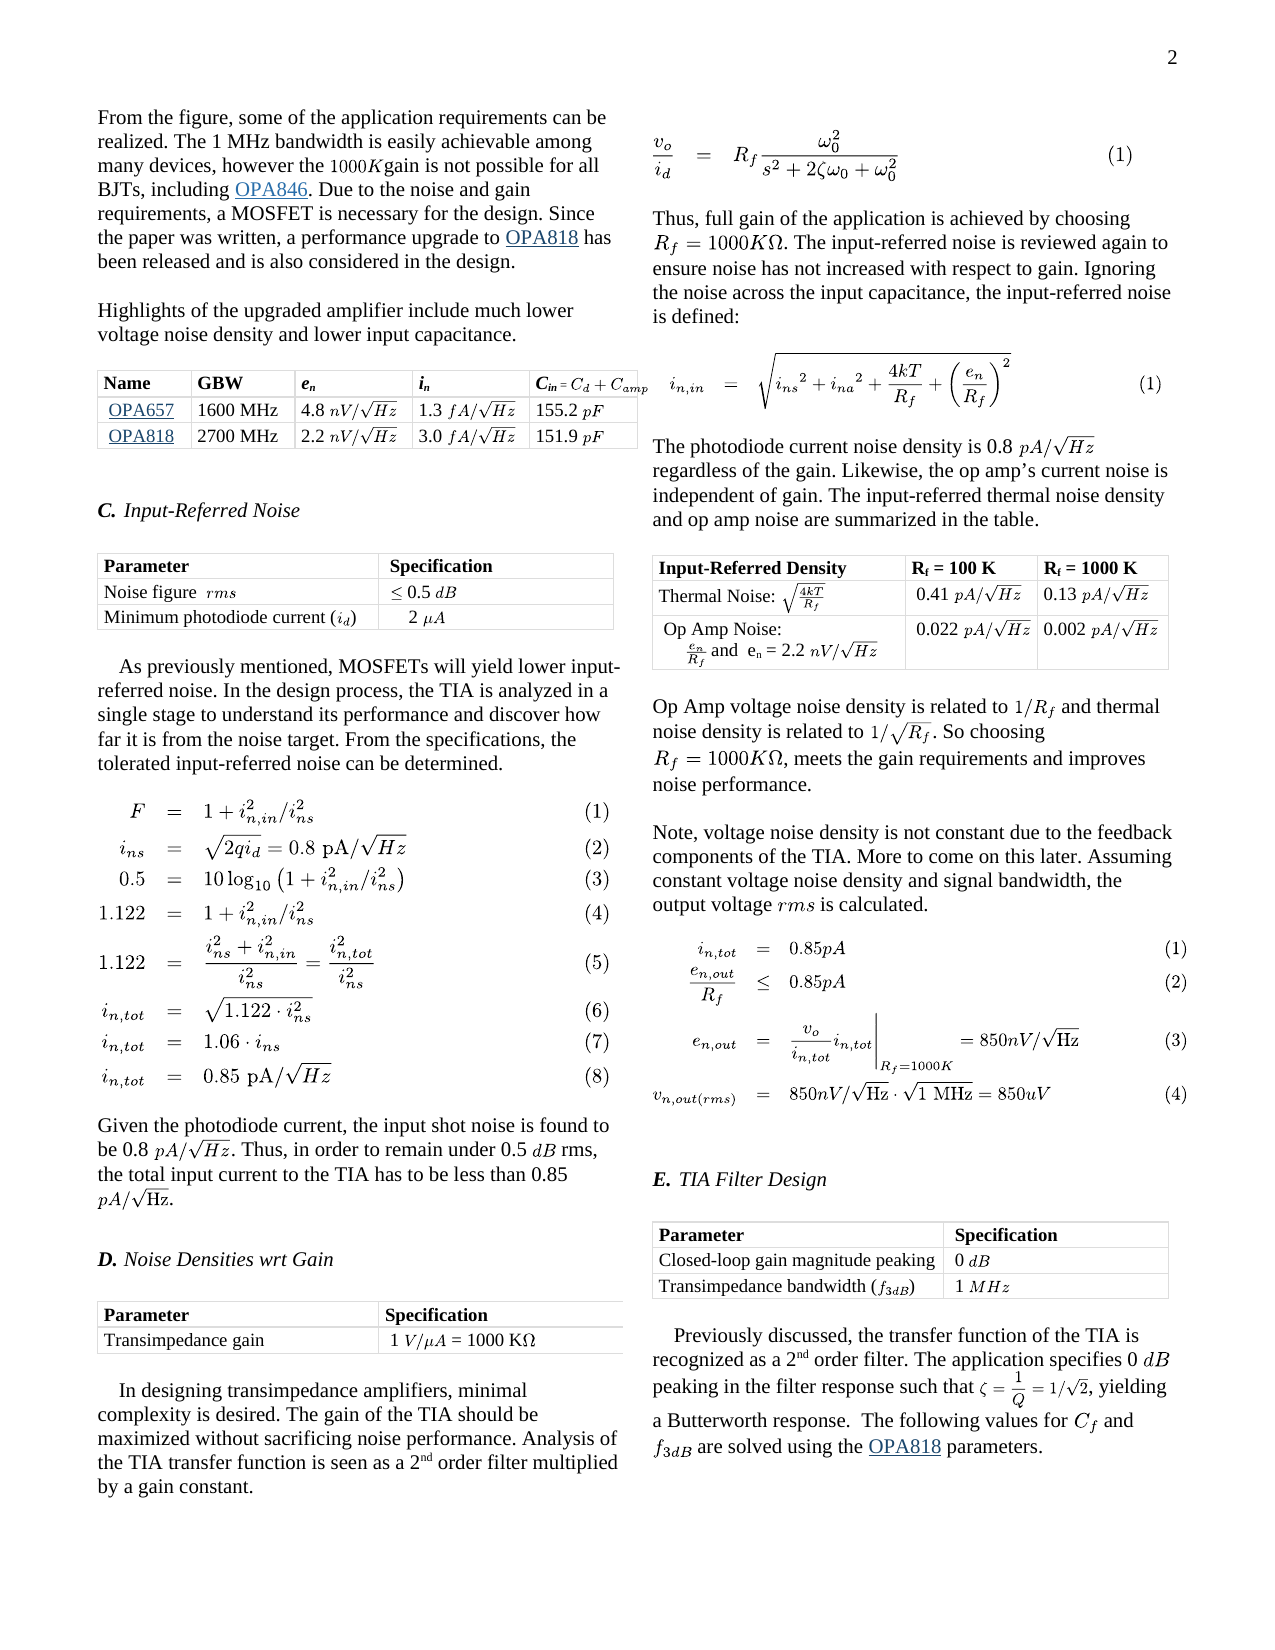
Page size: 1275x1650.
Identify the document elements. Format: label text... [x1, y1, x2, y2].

table_cell 2 [379, 605, 613, 629]
table_cell OPA657 [98, 398, 191, 422]
text Highlights of the upgraded amplifier include much lower voltage noise density and lower input capacitance. [97, 297, 622, 346]
table_cell Op Amp Noise: and en = 2.2 [653, 616, 905, 669]
table_cell 3.0 [413, 423, 529, 448]
table_header Parameter [98, 1302, 378, 1326]
table_cell 0.5 [379, 579, 613, 604]
table_header GBW [192, 371, 294, 396]
table_cell 2.2 [296, 423, 412, 448]
table_cell Transimpedance bandwidth () [653, 1274, 943, 1298]
table_cell 0.002 [1038, 616, 1168, 669]
text From the figure, some of the application requirements can be realized. The 1 MHz bandwidth is easily achievable among many devices, however the gain is not possible for all BJTs, including OPA846. Due to the noise and gain requirements, a MOSFET is necessary for the design. Since the paper was written, a performance upgrade to OPA818 has been released and is also considered in the design. [97, 105, 622, 273]
table_cell 155.2 [530, 398, 637, 422]
table_header Rf = 100 K [906, 556, 1037, 580]
table_cell 0.022 [906, 616, 1037, 669]
subtitle TIA Filter Design [652, 1167, 1177, 1191]
text Op Amp voltage noise density is related to and thermal noise density is related to . So choosing , meets the gain requirements and improves noise performance. [652, 694, 1177, 796]
table_cell OPA818 [98, 423, 191, 448]
text Note, voltage noise density is not constant due to the feedback components of the TIA. More to come on this later. Assuming constant voltage noise density and signal bandwidth, the output voltage is calculated. [652, 820, 1177, 916]
subtitle Input-Referred Noise [97, 498, 622, 522]
table_cell Noise figure [98, 579, 378, 604]
text As previously mentioned, MOSFETs will yield lower input-referred noise. In the design process, the TIA is analyzed in a single stage to understand its performance and discover how far it is from the noise target. From the specifications, the tolerated input-referred noise can be determined. [97, 654, 622, 774]
table_header Rf = 1000 K [1038, 556, 1168, 580]
table_header Specification [379, 554, 613, 578]
text Thus, full gain of the application is achieved by choosing . The input-referred noise is reviewed again to ensure noise has not increased with respect to gain. Ignoring the noise across the input capacitance, the input-referred noise is defined: [652, 206, 1177, 328]
table_cell Transimpedance gain [98, 1328, 378, 1352]
text The photodiode current noise density is 0.8 regardless of the gain. Likewise, the op amp’s current noise is independent of gain. The input-referred thermal noise density and op amp noise are summarized in the table. [652, 434, 1177, 531]
table_cell 0.41 [906, 581, 1037, 615]
table_cell 1.3 [413, 398, 529, 422]
table_header in [413, 371, 529, 396]
table_cell 1 [944, 1274, 1168, 1298]
table_header Specification [944, 1223, 1168, 1247]
text In designing transimpedance amplifiers, minimal complexity is desired. The gain of the TIA should be maximized without sacrificing noise performance. Analysis of the TIA transfer function is seen as a 2nd order filter multiplied by a gain constant. [97, 1377, 622, 1498]
table_header Input-Referred Density [653, 556, 905, 580]
table_cell Closed-loop gain magnitude peaking [653, 1248, 943, 1272]
table_header en [296, 371, 412, 396]
table_header Specification [379, 1302, 622, 1326]
table_cell 1 = 1000 K [379, 1328, 622, 1352]
table_header Name [98, 371, 191, 396]
table_cell 4.8 [296, 398, 412, 422]
text Previously discussed, the transfer function of the TIA is recognized as a 2nd order filter. The application specifies 0 peaking in the filter response such that , yielding a Butterworth response. The following values for and are solved using the OPA818 parameters. [652, 1323, 1177, 1458]
table_cell 1600 MHz [192, 398, 294, 422]
table_cell 0.13 [1038, 581, 1168, 615]
subtitle Noise Densities wrt Gain [97, 1247, 622, 1271]
table_cell Minimum photodiode current () [98, 605, 378, 629]
table_cell 2700 MHz [192, 423, 294, 448]
table_cell 0 [944, 1248, 1168, 1272]
table_header Parameter [653, 1223, 943, 1247]
table_header Parameter [98, 554, 378, 578]
text Given the photodiode current, the input shot noise is found to be 0.8 . Thus, in order to remain under 0.5 rms, the total input current to the TIA has to be less than 0.85 . [97, 1113, 622, 1210]
table_cell Thermal Noise: [653, 581, 905, 615]
table_cell 151.9 [530, 423, 637, 448]
table_header Cin = [530, 371, 637, 396]
